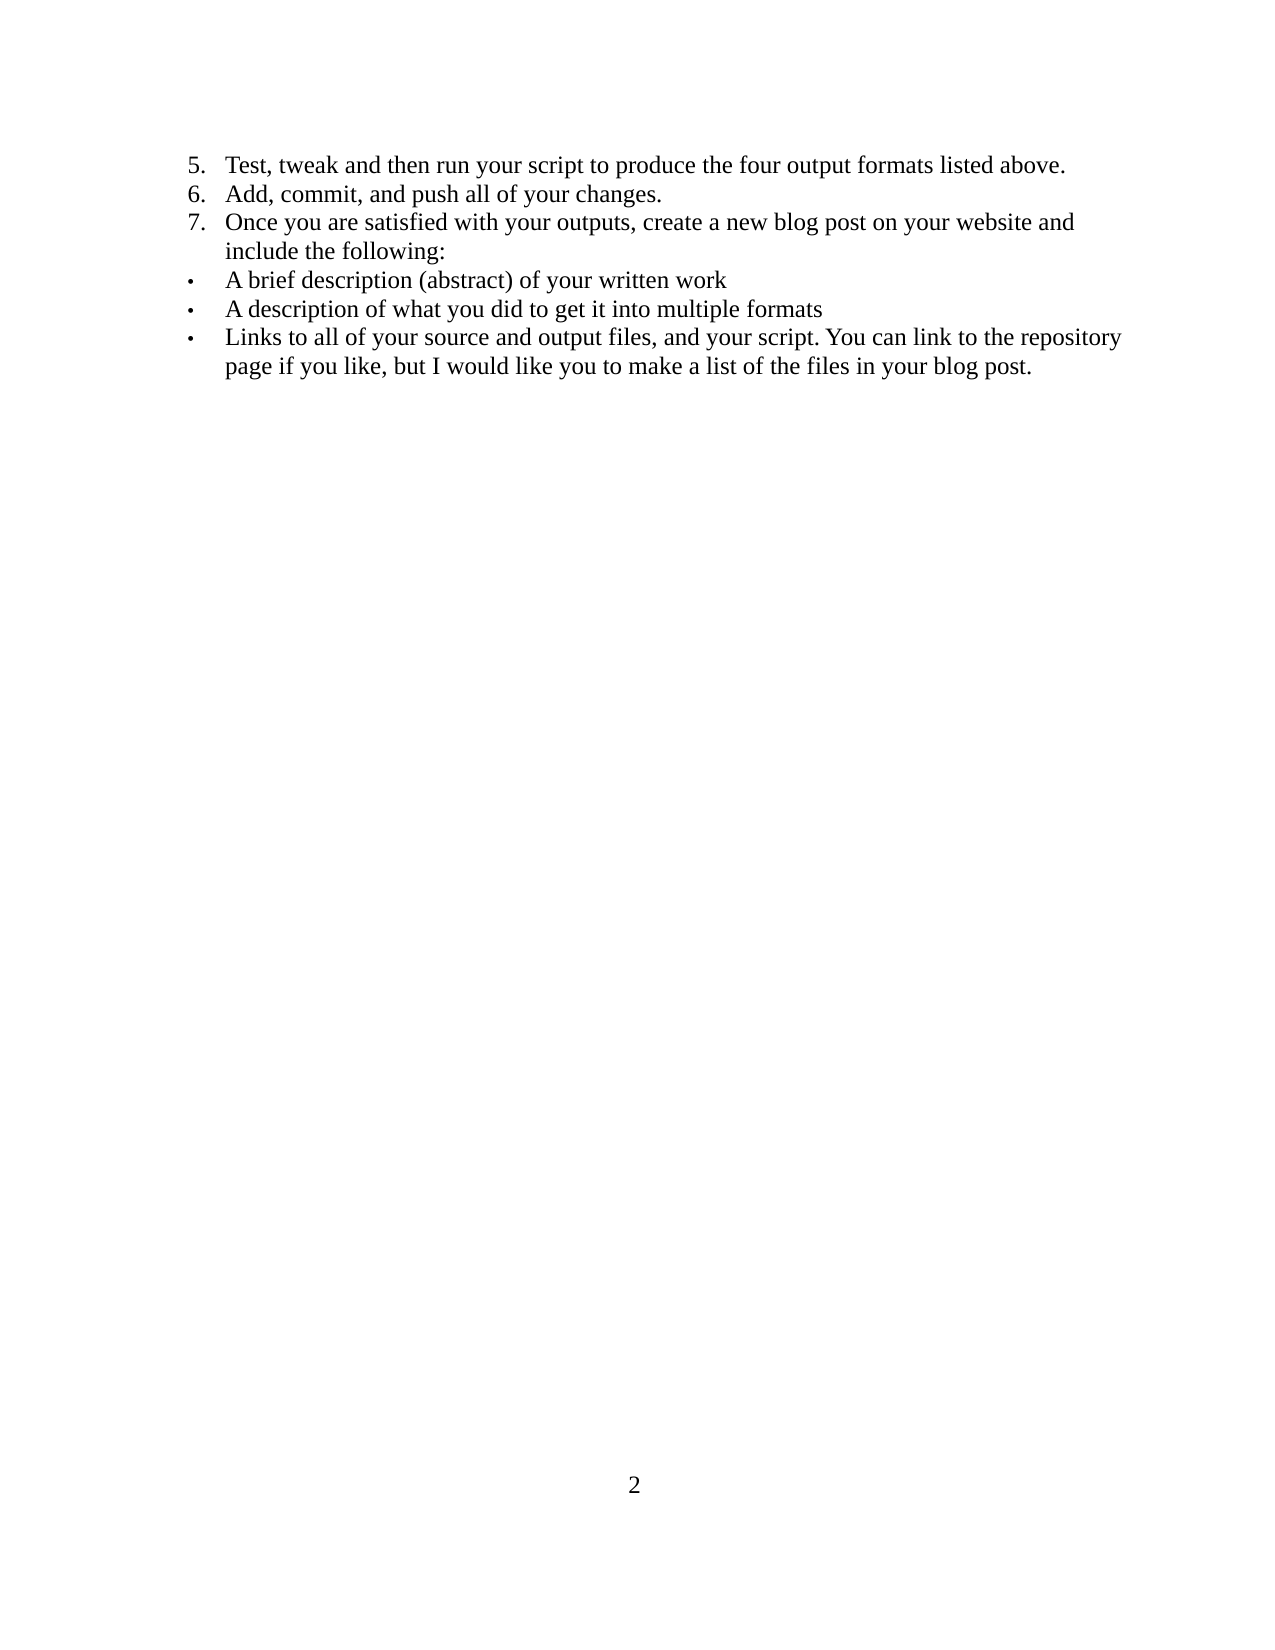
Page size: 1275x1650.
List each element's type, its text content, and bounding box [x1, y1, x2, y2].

list A brief description (abstract) of your written work [187, 265, 1125, 294]
list A description of what you did to get it into multiple formats [187, 294, 1125, 322]
list Add, commit, and push all of your changes. [187, 179, 1125, 207]
list Test, tweak and then run your script to produce the four output formats listed above. [187, 150, 1125, 179]
list Once you are satisfied with your outputs, create a new blog post on your website and include the following: [187, 207, 1125, 265]
list Links to all of your source and output files, and your script. You can link to the repository page if you like, but I would like you to make a list of the files in your blog post. [187, 322, 1125, 380]
